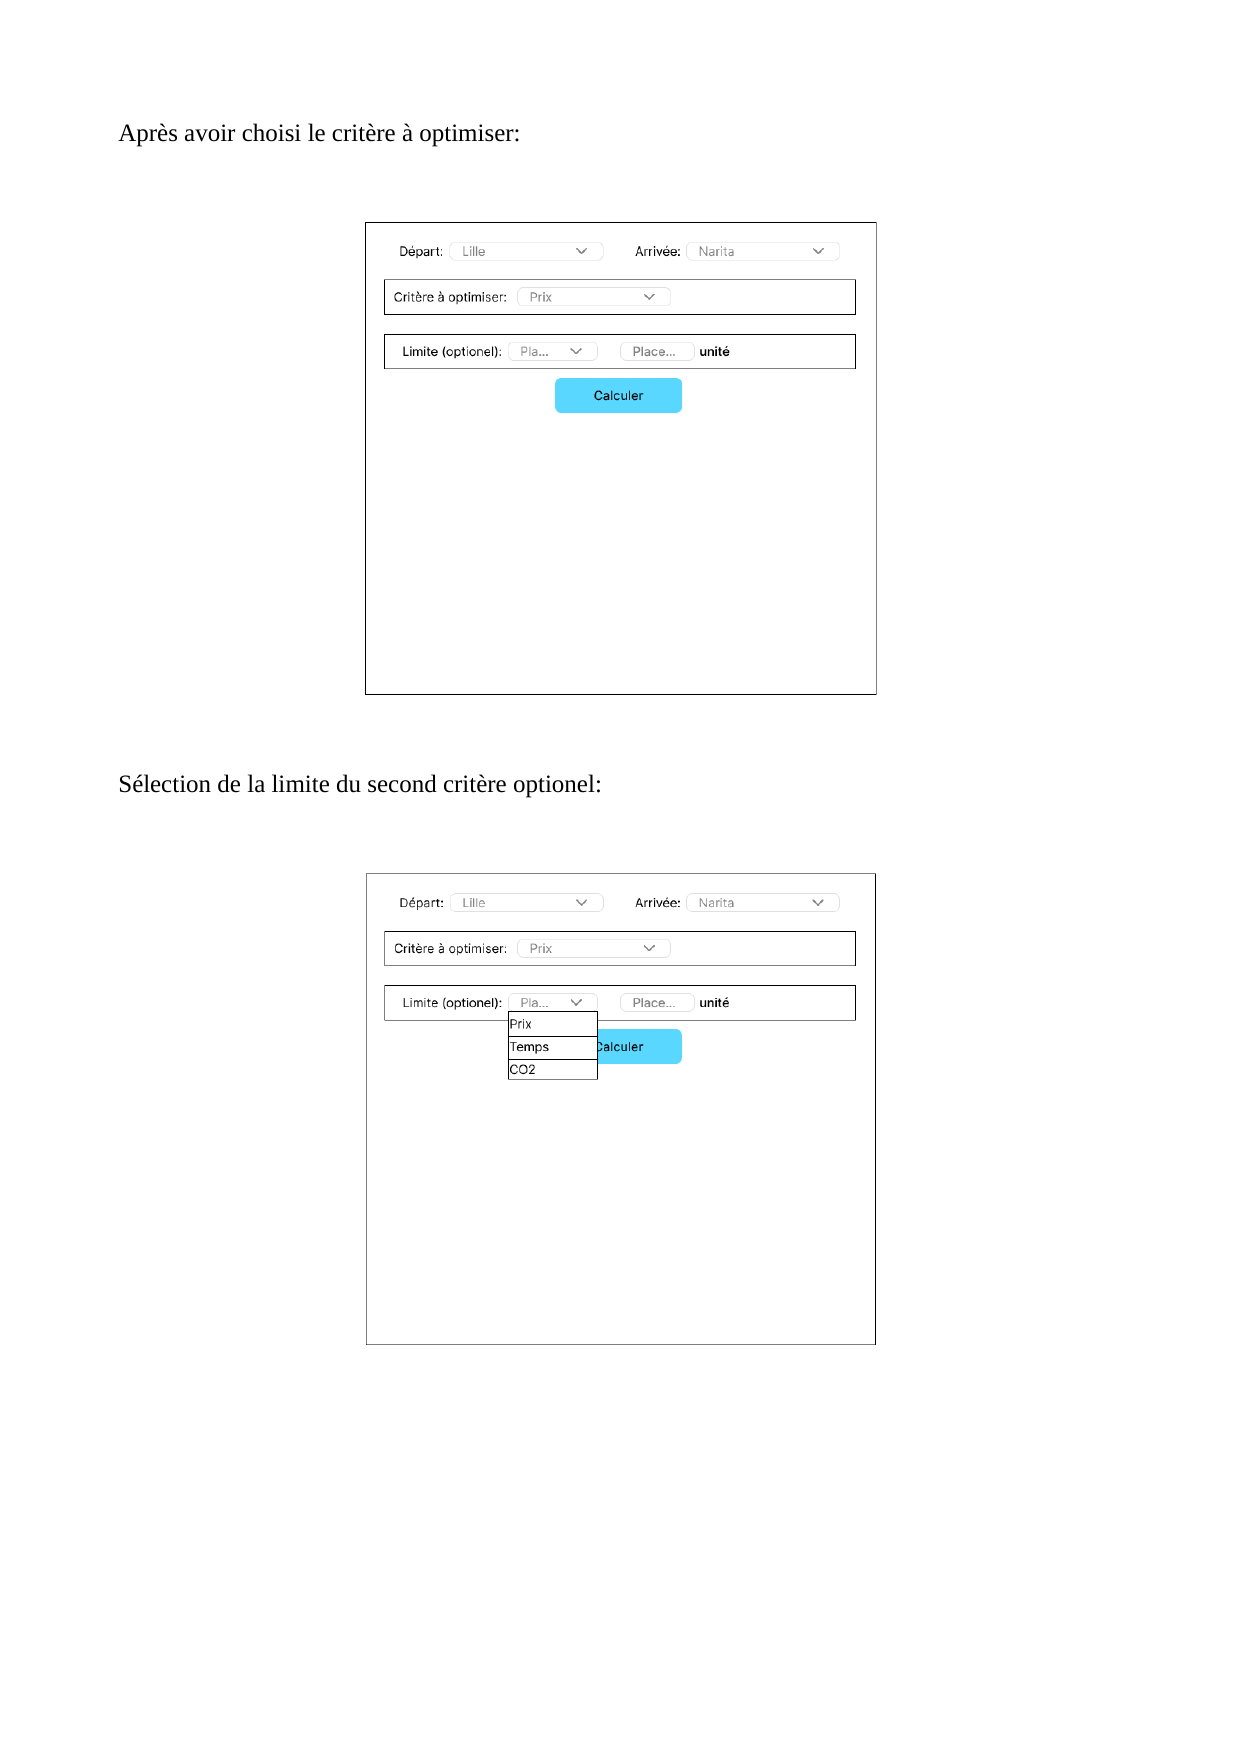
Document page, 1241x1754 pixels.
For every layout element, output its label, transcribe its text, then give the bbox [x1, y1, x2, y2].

text Sélection de la limite du second critère optionel: [118, 769, 1122, 798]
picture [118, 826, 1123, 1392]
text Après avoir choisi le critère à optimiser: [118, 118, 1122, 147]
picture [118, 175, 1123, 741]
